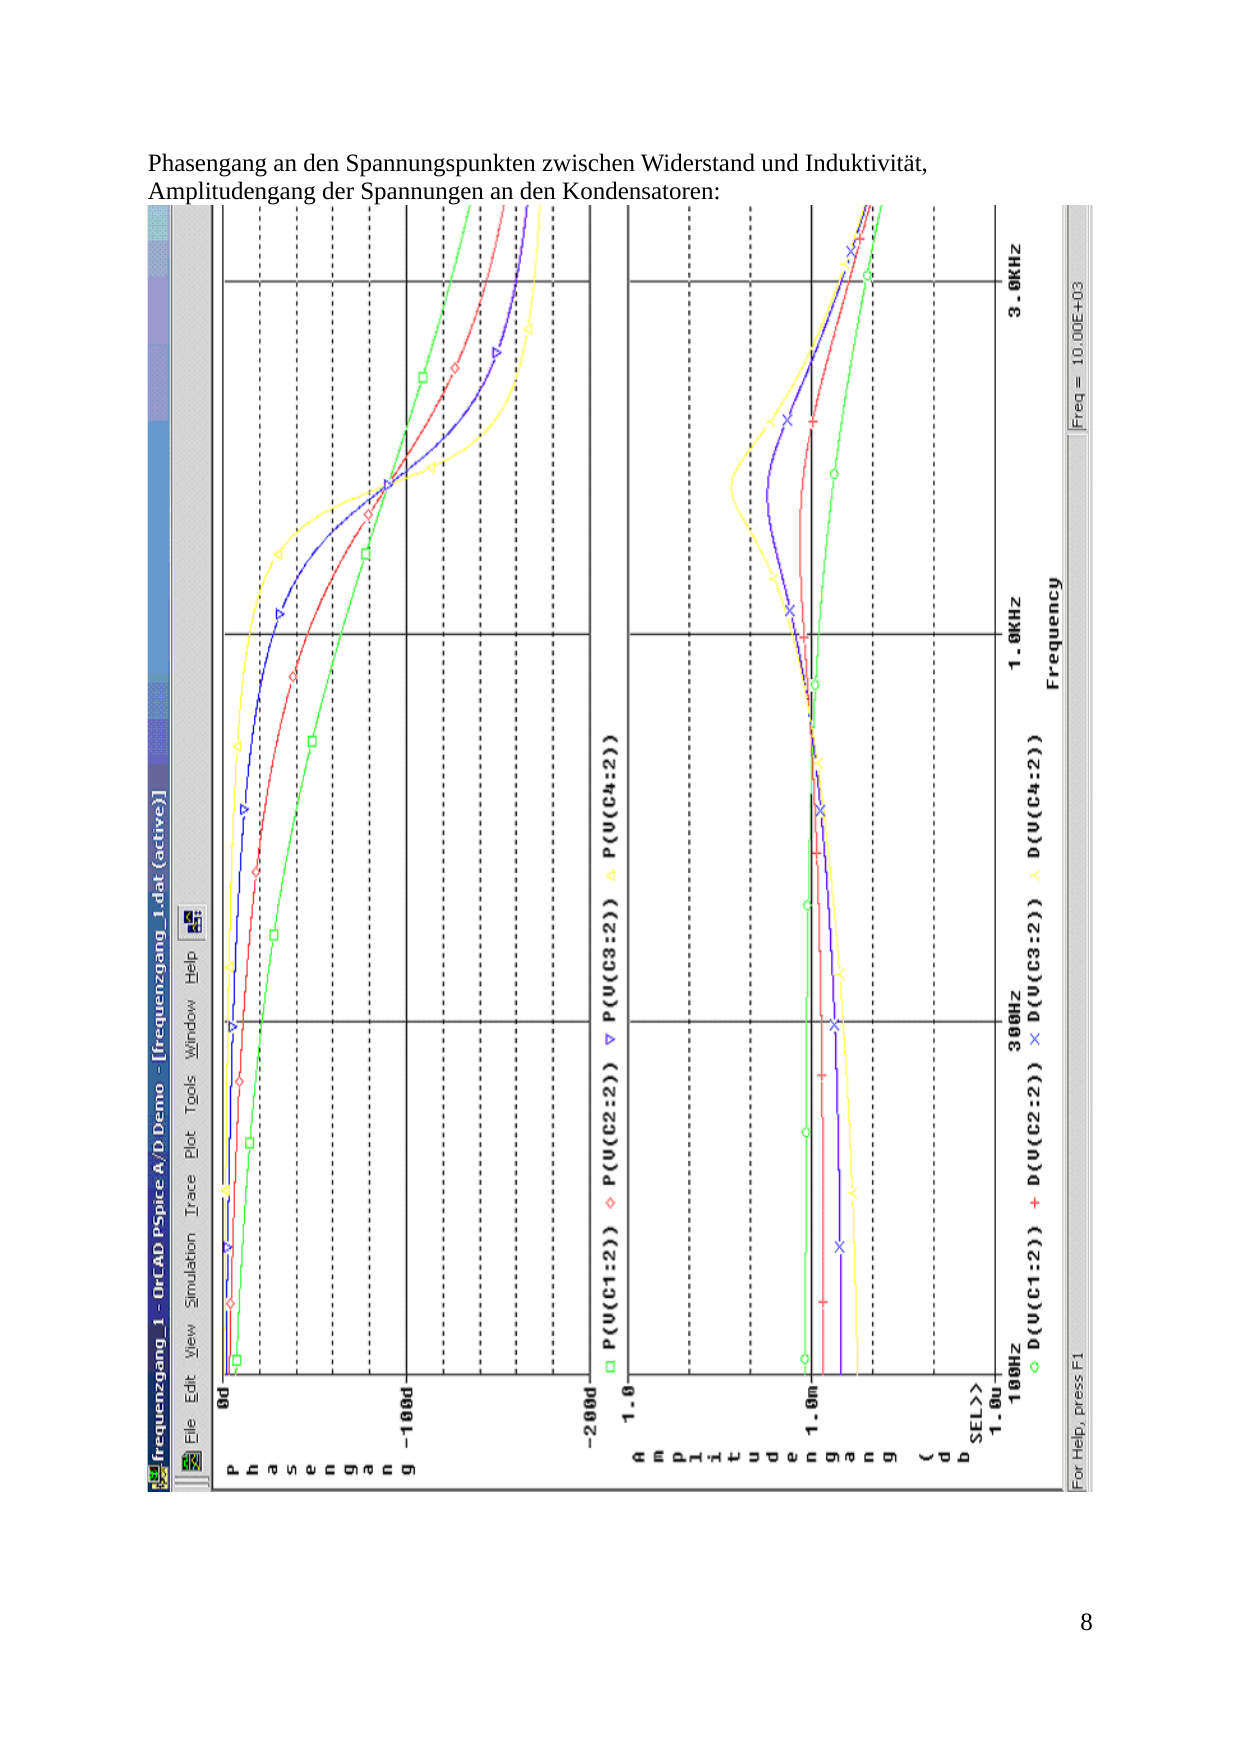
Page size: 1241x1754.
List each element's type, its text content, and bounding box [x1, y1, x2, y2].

text Phasengang an den Spannungspunkten zwischen Widerstand und Induktivität, Amplitudengang der Spannungen an den Kondensatoren: [148, 148, 1093, 205]
picture [147, 205, 1093, 1492]
